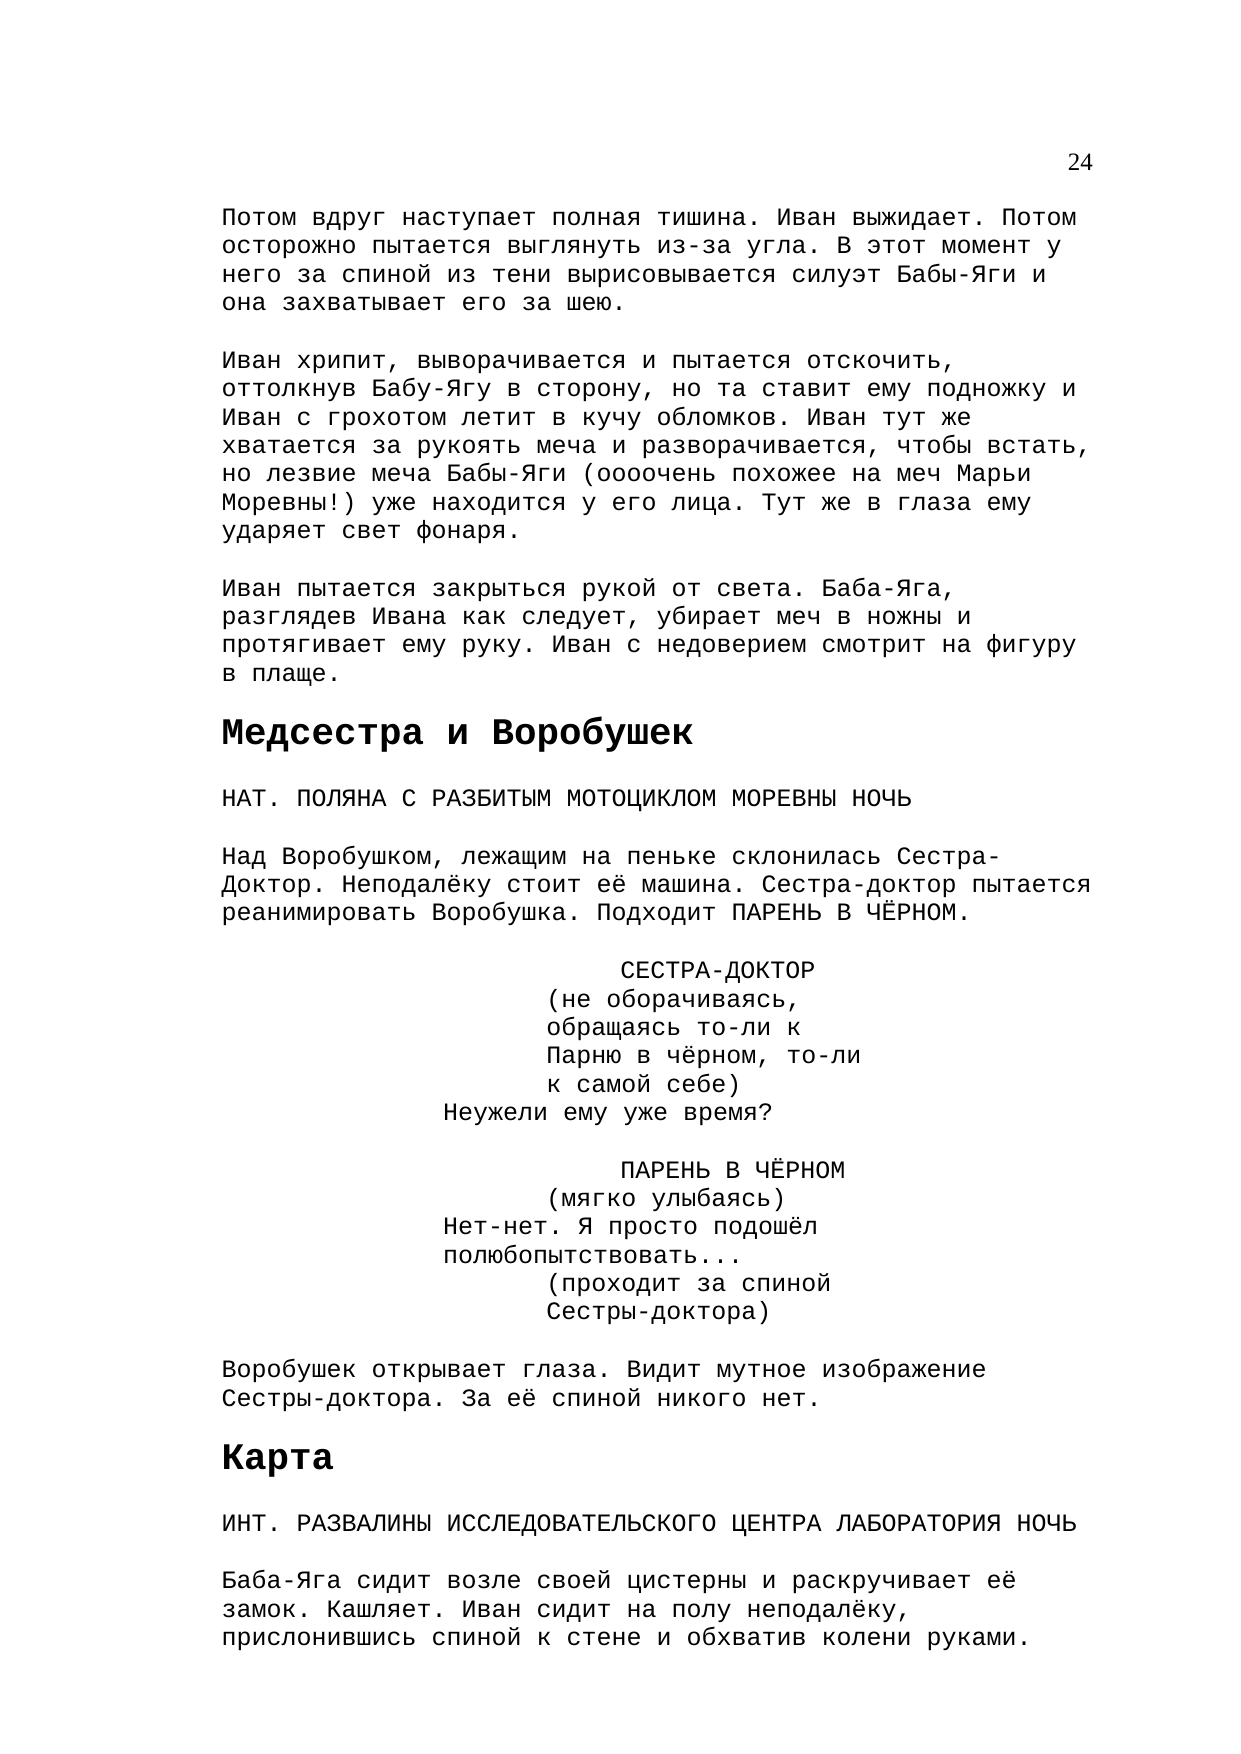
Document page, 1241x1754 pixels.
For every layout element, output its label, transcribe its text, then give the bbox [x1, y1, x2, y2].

text Баба-Яга сидит возле своей цистерны и раскручивает её замок. Кашляет. Иван сидит на полу неподалёку, прислонившись спиной к стене и обхватив колени руками. [221, 1568, 1093, 1653]
text (мягко улыбаясь) [546, 1186, 871, 1214]
text СЕСТРА-ДОКТОР [620, 958, 1093, 986]
text Неужели ему уже время? [443, 1099, 871, 1128]
text Иван хрипит, выворачивается и пытается отскочить, оттолкнув Бабу-Ягу в сторону, но та ставит ему подножку и Иван с грохотом летит в кучу обломков. Иван тут же хватается за рукоять меча и разворачивается, чтобы встать, но лезвие меча Бабы-Яги (оооочень похожее на меч Марьи Моревны!) уже находится у его лица. Тут же в глаза ему ударяет свет фонаря. [221, 348, 1093, 546]
text Иван пытается закрыться рукой от света. Баба-Яга, разглядев Ивана как следует, убирает меч в ножны и протягивает ему руку. Иван с недоверием смотрит на фигуру в плаще. [221, 575, 1093, 689]
text Потом вдруг наступает полная тишина. Иван выжидает. Потом осторожно пытается выглянуть из-за угла. В этот момент у него за спиной из тени вырисовывается силуэт Бабы-Яги и она захватывает его за шею. [221, 205, 1093, 318]
text (не оборачиваясь, обращаясь то-ли к Парню в чёрном, то-ли к самой себе) [546, 986, 871, 1099]
subtitle Медсестра и Воробушек [221, 713, 1093, 756]
text ИНТ. РАЗВАЛИНЫ ИССЛЕДОВАТЕЛЬСКОГО ЦЕНТРА ЛАБОРАТОРИЯ НОЧЬ [221, 1510, 1093, 1538]
text (проходит за спиной Сестры-доктора) [546, 1271, 871, 1327]
text ПАРЕНЬ В ЧЁРНОМ [620, 1157, 1093, 1186]
subtitle Карта [221, 1438, 1093, 1481]
text Нет-нет. Я просто подошёл полюбопытствовать... [443, 1214, 871, 1271]
text Над Воробушком, лежащим на пеньке склонилась Сестра-Доктор. Неподалёку стоит её машина. Сестра-доктор пытается реанимировать Воробушка. Подходит ПАРЕНЬ В ЧЁРНОМ. [221, 843, 1093, 928]
text Воробушек открывает глаза. Видит мутное изображение Сестры-доктора. За её спиной никого нет. [221, 1357, 1093, 1413]
text НАТ. ПОЛЯНА С РАЗБИТЫМ МОТОЦИКЛОМ МОРЕВНЫ НОЧЬ [221, 786, 1093, 814]
